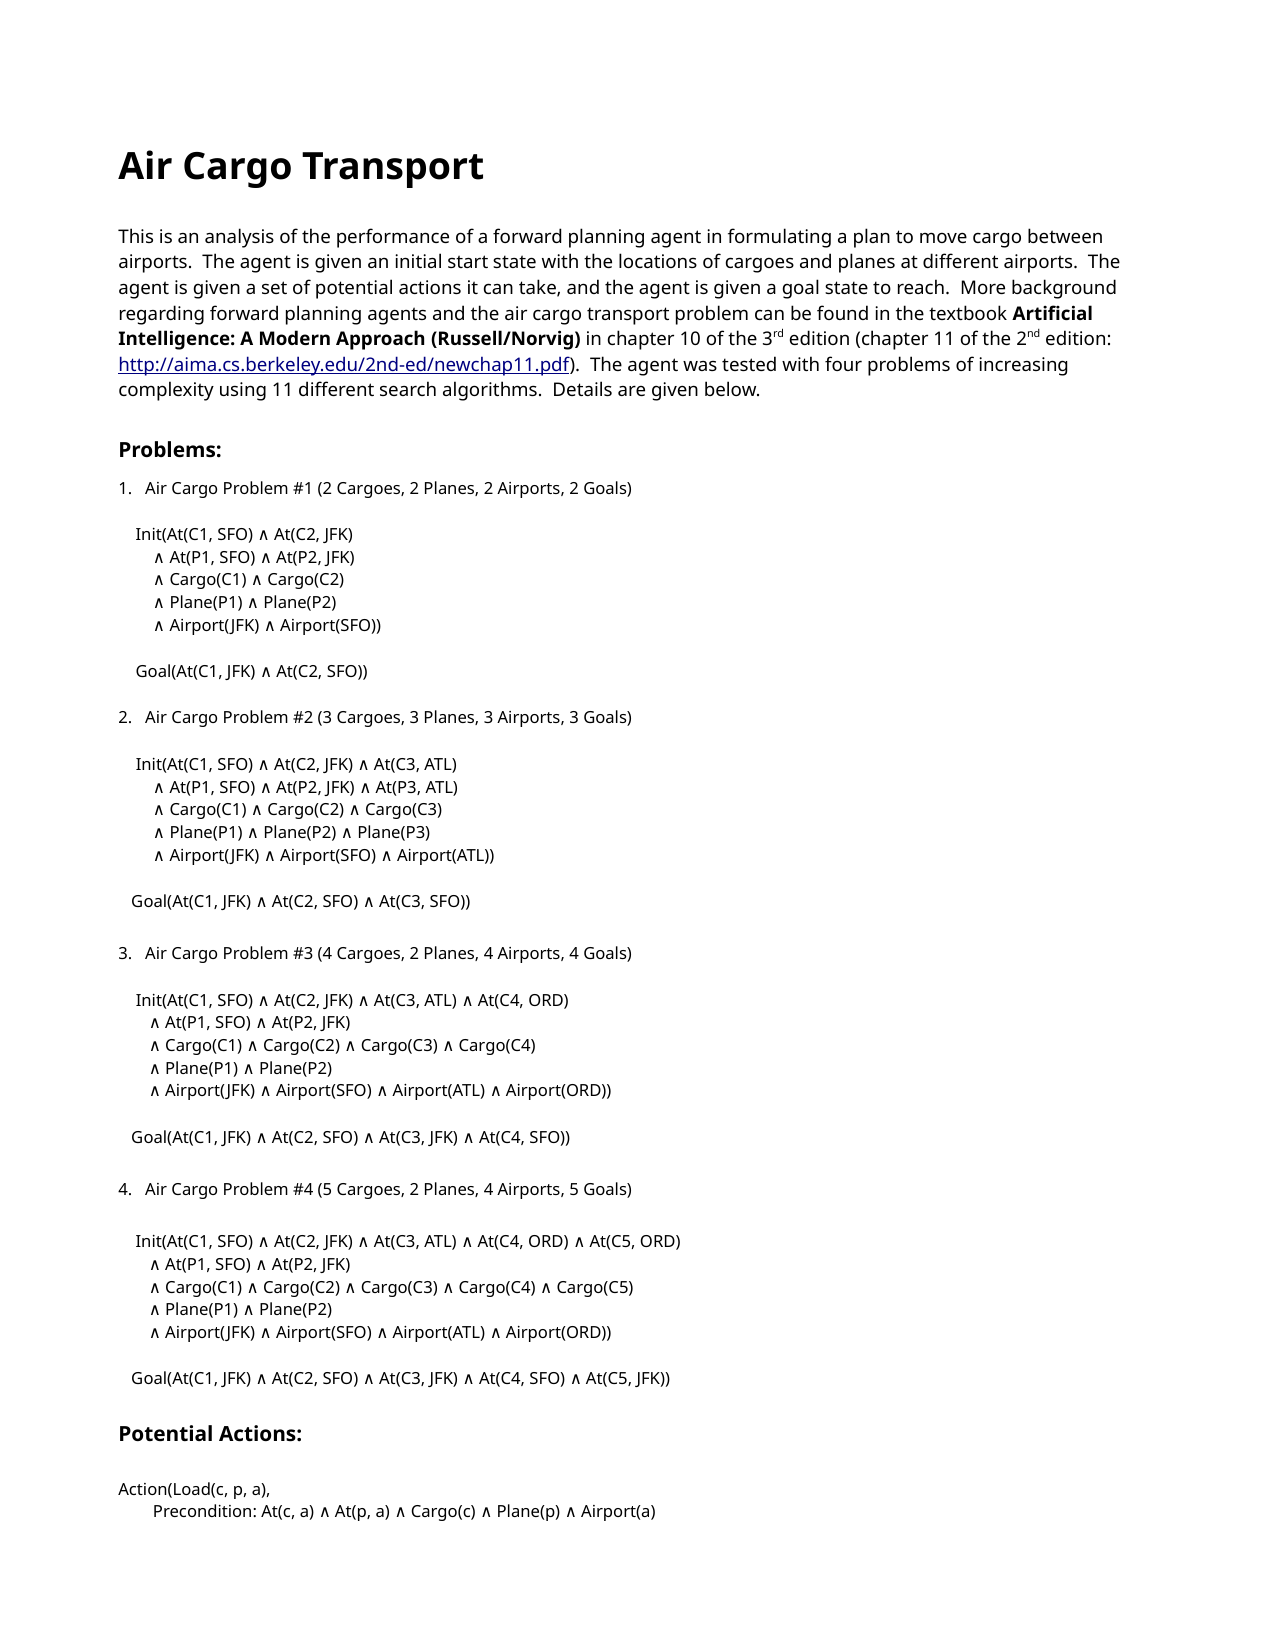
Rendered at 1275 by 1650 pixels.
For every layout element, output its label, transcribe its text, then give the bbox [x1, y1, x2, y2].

text ∧ Cargo(C1) ∧ Cargo(C2) ∧ Cargo(C3) ∧ Cargo(C4) ∧ Cargo(C5) [118, 1275, 1157, 1298]
text ∧ At(P1, SFO) ∧ At(P2, JFK) [118, 1252, 1157, 1275]
subtitle This is an analysis of the performance of a forward planning agent in formulating a plan to move cargo between airports. The agent is given an initial start state with the locations of cargoes and planes at different airports. The agent is given a set of potential actions it can take, and the agent is given a goal state to reach. More background regarding forward planning agents and the air cargo transport problem can be found in the textbook Artificial Intelligence: A Modern Approach (Russell/Norvig) in chapter 10 of the 3rd edition (chapter 11 of the 2nd edition: http://aima.cs.berkeley.edu/2nd-ed/newchap11.pdf). The agent was tested with four problems of increasing complexity using 11 different search algorithms. Details are given below. [118, 223, 1157, 402]
text ∧ Cargo(C1) ∧ Cargo(C2) [118, 568, 1157, 591]
text ∧ Airport(JFK) ∧ Airport(SFO) ∧ Airport(ATL) ∧ Airport(ORD)) [118, 1079, 1157, 1102]
text ∧ At(P1, SFO) ∧ At(P2, JFK) [118, 545, 1157, 568]
text ∧ Airport(JFK) ∧ Airport(SFO)) [118, 613, 1157, 636]
text ∧ Airport(JFK) ∧ Airport(SFO) ∧ Airport(ATL)) [118, 843, 1157, 866]
text Init(At(C1, SFO) ∧ At(C2, JFK) ∧ At(C3, ATL) ∧ At(C4, ORD) ∧ At(C5, ORD) [118, 1230, 1157, 1252]
text 3. Air Cargo Problem #3 (4 Cargoes, 2 Planes, 4 Airports, 4 Goals) [118, 942, 1157, 964]
text Potential Actions: [118, 1419, 1157, 1448]
text Init(At(C1, SFO) ∧ At(C2, JFK) ∧ At(C3, ATL) [118, 752, 1157, 775]
text 2. Air Cargo Problem #2 (3 Cargoes, 3 Planes, 3 Airports, 3 Goals) [118, 706, 1157, 729]
text Action(Load(c, p, a), [118, 1477, 1157, 1500]
text 1. Air Cargo Problem #1 (2 Cargoes, 2 Planes, 2 Airports, 2 Goals) [118, 476, 1157, 499]
subtitle Air Cargo Transport [118, 139, 1157, 190]
text ∧ Plane(P1) ∧ Plane(P2) [118, 591, 1157, 613]
text Goal(At(C1, JFK) ∧ At(C2, SFO) ∧ At(C3, JFK) ∧ At(C4, SFO) ∧ At(C5, JFK)) [118, 1367, 1157, 1390]
text ∧ Plane(P1) ∧ Plane(P2) ∧ Plane(P3) [118, 821, 1157, 843]
text ∧ Cargo(C1) ∧ Cargo(C2) ∧ Cargo(C3) [118, 798, 1157, 821]
text Precondition: At(c, a) ∧ At(p, a) ∧ Cargo(c) ∧ Plane(p) ∧ Airport(a) [118, 1500, 1157, 1522]
text 4. Air Cargo Problem #4 (5 Cargoes, 2 Planes, 4 Airports, 5 Goals) [118, 1178, 1157, 1200]
subtitle Problems: [118, 435, 1157, 464]
text Goal(At(C1, JFK) ∧ At(C2, SFO)) [118, 660, 1157, 682]
text Init(At(C1, SFO) ∧ At(C2, JFK) ∧ At(C3, ATL) ∧ At(C4, ORD) [118, 988, 1157, 1011]
text ∧ Cargo(C1) ∧ Cargo(C2) ∧ Cargo(C3) ∧ Cargo(C4) [118, 1034, 1157, 1056]
text ∧ Plane(P1) ∧ Plane(P2) [118, 1298, 1157, 1321]
text Goal(At(C1, JFK) ∧ At(C2, SFO) ∧ At(C3, SFO)) [118, 890, 1157, 912]
text ∧ Plane(P1) ∧ Plane(P2) [118, 1056, 1157, 1079]
text ∧ At(P1, SFO) ∧ At(P2, JFK) ∧ At(P3, ATL) [118, 775, 1157, 798]
text Init(At(C1, SFO) ∧ At(C2, JFK) [118, 523, 1157, 545]
text ∧ At(P1, SFO) ∧ At(P2, JFK) [118, 1011, 1157, 1034]
text Goal(At(C1, JFK) ∧ At(C2, SFO) ∧ At(C3, JFK) ∧ At(C4, SFO)) [118, 1125, 1157, 1148]
text ∧ Airport(JFK) ∧ Airport(SFO) ∧ Airport(ATL) ∧ Airport(ORD)) [118, 1321, 1157, 1343]
